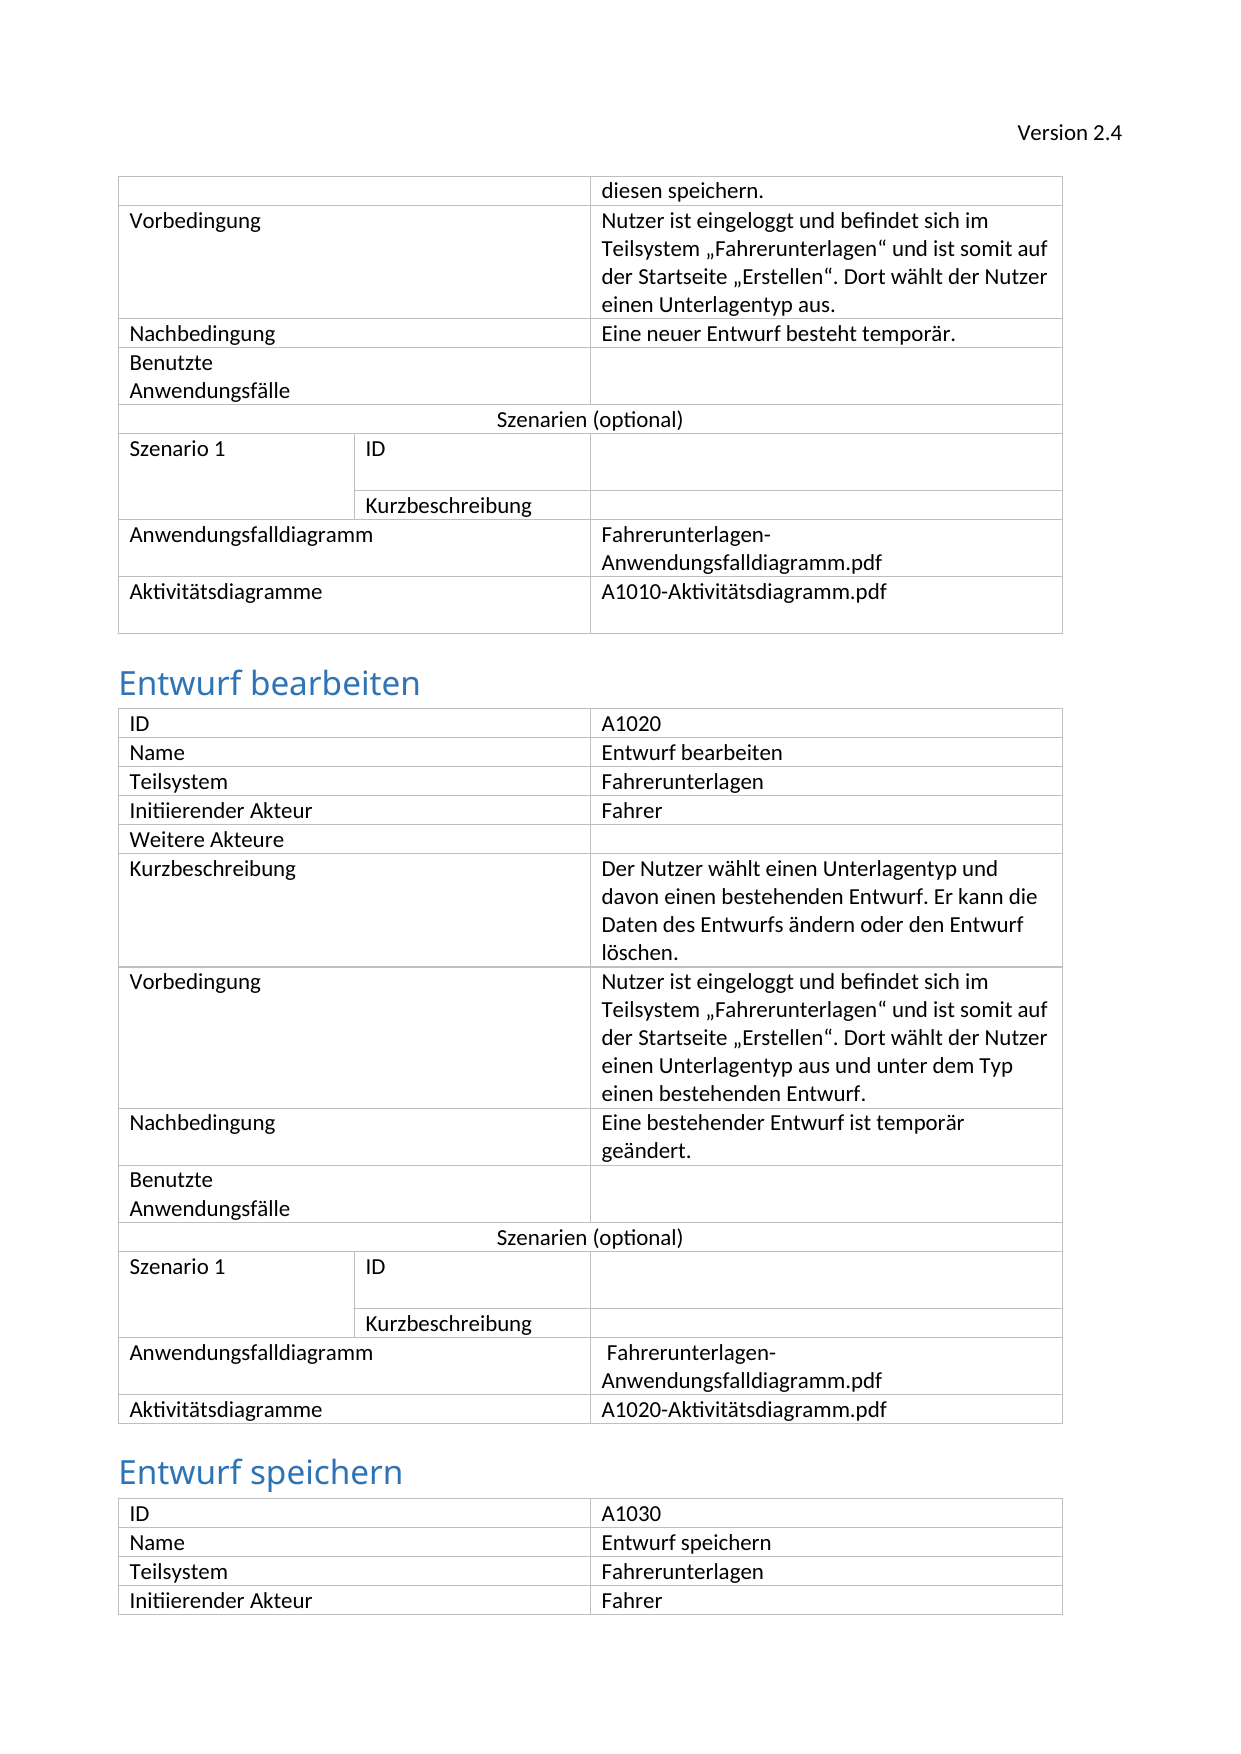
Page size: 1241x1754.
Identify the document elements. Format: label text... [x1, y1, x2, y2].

table_cell Fahrerunterlagen-Anwendungsfalldiagramm.pdf [591, 520, 1062, 576]
table_cell [591, 434, 1062, 490]
table_header ID [119, 709, 590, 737]
table_cell Nachbedingung [119, 1109, 590, 1164]
table_cell Nachbedingung [119, 319, 590, 347]
table_cell Initiierender Akteur [119, 1586, 590, 1614]
table_cell Kurzbeschreibung [119, 854, 590, 966]
table_cell Fahrer [591, 796, 1062, 824]
table_cell Vorbedingung [119, 968, 590, 1107]
table_cell Szenario 1 [119, 434, 354, 519]
table_cell [591, 1166, 1062, 1222]
table_cell Eine neuer Entwurf besteht temporär. [591, 319, 1062, 347]
table_cell Initiierender Akteur [119, 796, 590, 824]
table_cell ID [355, 434, 590, 490]
table_cell Entwurf bearbeiten [591, 738, 1062, 766]
table_cell Szenarien (optional) [119, 405, 1062, 433]
table_cell [591, 491, 1062, 519]
table_cell Anwendungsfalldiagramm [119, 1338, 590, 1394]
table_cell [591, 1309, 1062, 1337]
table_cell A1010-Aktivitätsdiagramm.pdf [591, 577, 1062, 633]
table_cell [591, 825, 1062, 853]
table_cell Kurzbeschreibung [355, 491, 590, 519]
table_cell Benutzte Anwendungsfälle [119, 348, 590, 404]
table_cell ID [355, 1252, 590, 1308]
table_cell Weitere Akteure [119, 825, 590, 853]
table_cell [591, 1252, 1062, 1308]
table_cell Benutzte Anwendungsfälle [119, 1166, 590, 1222]
table_cell Szenarien (optional) [119, 1223, 1062, 1251]
table_cell Fahrer [591, 1586, 1062, 1614]
table_cell Der Nutzer wählt einen Unterlagentyp und davon einen bestehenden Entwurf. Er kann die Daten des Entwurfs ändern oder den Entwurf löschen. [591, 854, 1062, 966]
table_cell diesen speichern. [591, 177, 1062, 205]
table_cell Vorbedingung [119, 206, 590, 318]
table_cell Teilsystem [119, 767, 590, 795]
table_cell [119, 177, 590, 205]
table_header A1030 [591, 1499, 1062, 1527]
table_cell Eine bestehender Entwurf ist temporär geändert. [591, 1109, 1062, 1164]
table_cell [591, 348, 1062, 404]
subtitle Entwurf bearbeiten [118, 659, 1122, 705]
table_cell Name [119, 1528, 590, 1556]
table_cell Anwendungsfalldiagramm [119, 520, 590, 576]
table_header A1020 [591, 709, 1062, 737]
table_cell Teilsystem [119, 1557, 590, 1585]
table_cell A1020-Aktivitätsdiagramm.pdf [591, 1395, 1062, 1423]
table_cell Entwurf speichern [591, 1528, 1062, 1556]
table_cell Fahrerunterlagen [591, 1557, 1062, 1585]
table_cell Aktivitätsdiagramme [119, 577, 590, 633]
table_cell Kurzbeschreibung [355, 1309, 590, 1337]
table_cell Nutzer ist eingeloggt und befindet sich im Teilsystem „Fahrerunterlagen“ und ist somit auf der Startseite „Erstellen“. Dort wählt der Nutzer einen Unterlagentyp aus. [591, 206, 1062, 318]
table_header ID [119, 1499, 590, 1527]
table_cell Fahrerunterlagen-Anwendungsfalldiagramm.pdf [591, 1338, 1062, 1394]
table_cell Aktivitätsdiagramme [119, 1395, 590, 1423]
subtitle Entwurf speichern [118, 1449, 1122, 1494]
table_cell Szenario 1 [119, 1252, 354, 1337]
table_cell Fahrerunterlagen [591, 767, 1062, 795]
table_cell Name [119, 738, 590, 766]
table_cell Nutzer ist eingeloggt und befindet sich im Teilsystem „Fahrerunterlagen“ und ist somit auf der Startseite „Erstellen“. Dort wählt der Nutzer einen Unterlagentyp aus und unter dem Typ einen bestehenden Entwurf. [591, 968, 1062, 1107]
